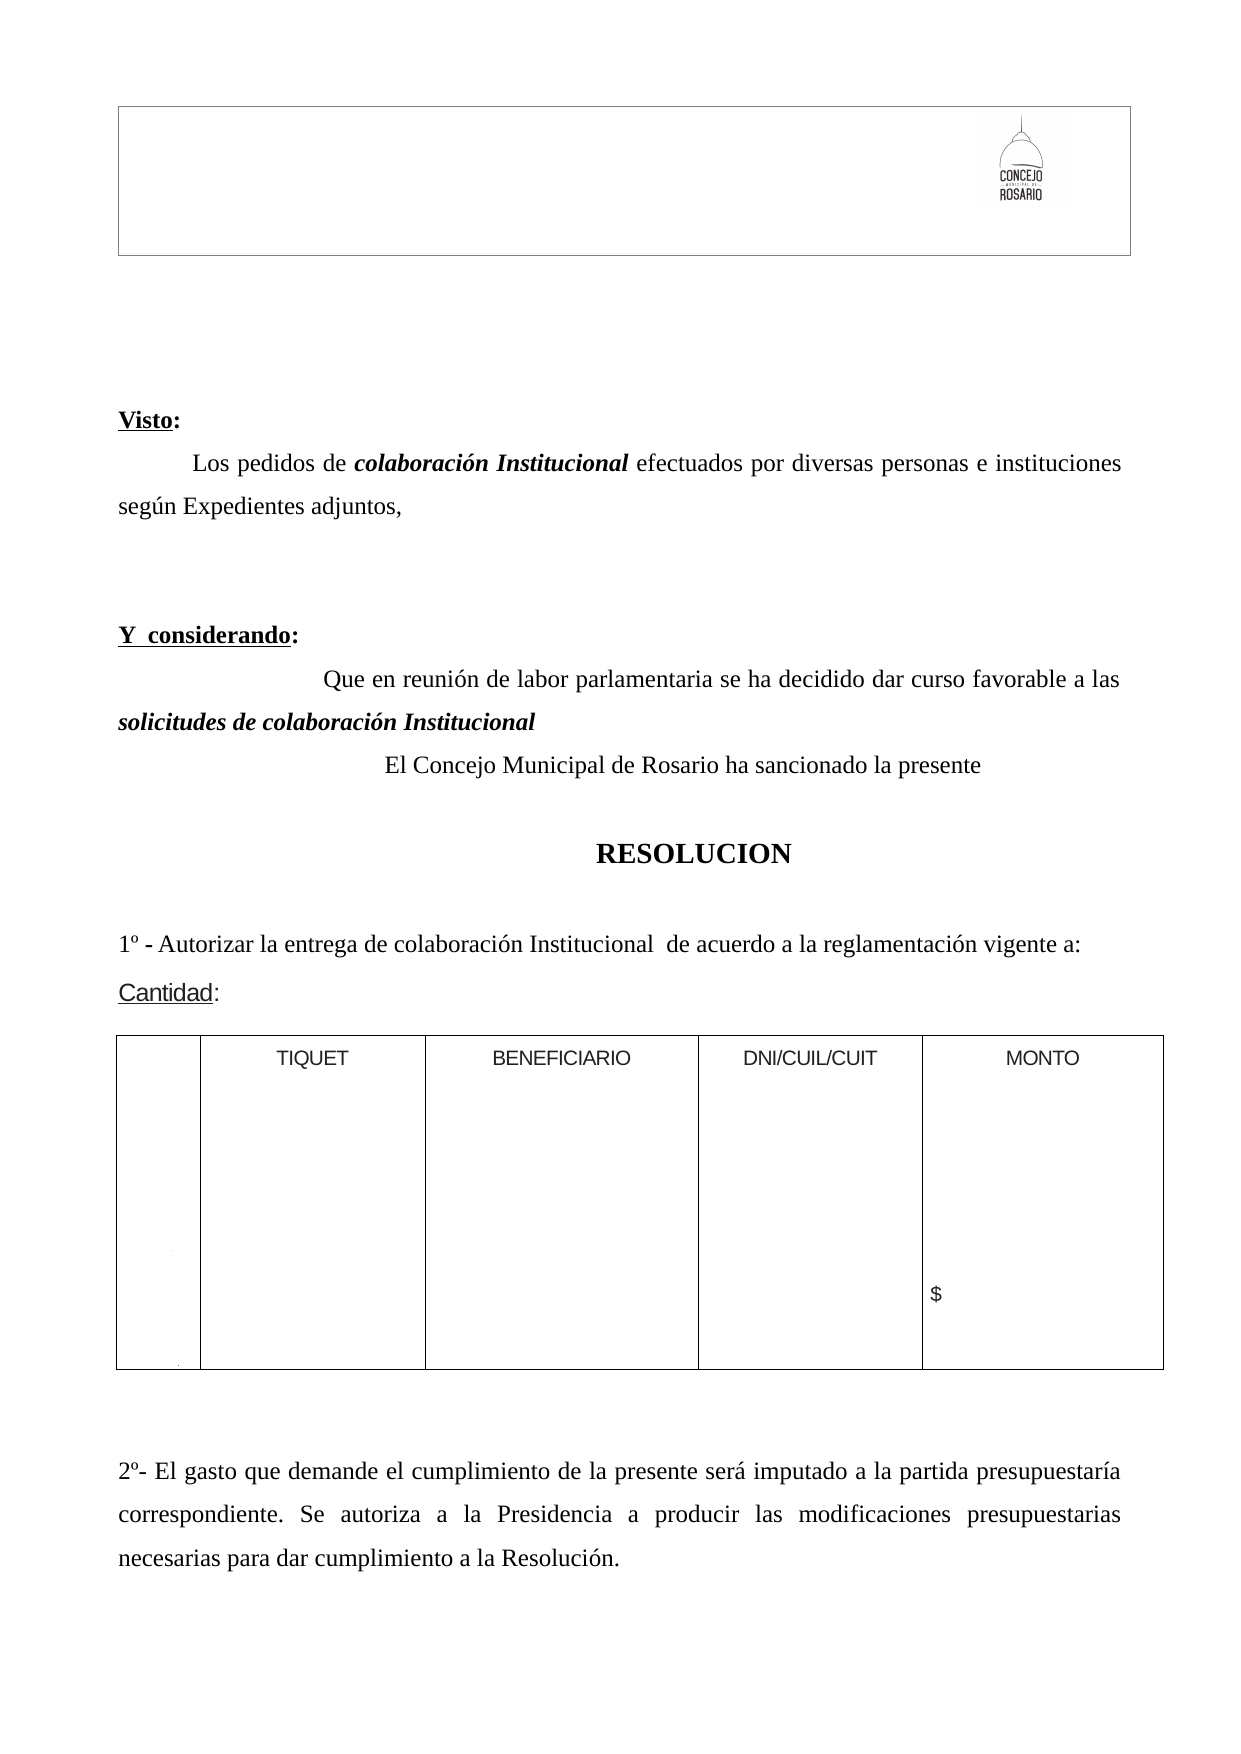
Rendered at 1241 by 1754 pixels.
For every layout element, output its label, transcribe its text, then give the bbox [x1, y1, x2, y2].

table_cell <for each="ticket in objects"> [117, 1069, 200, 1253]
table_header [117, 1036, 200, 1069]
table_cell <ticket.id> [201, 1254, 425, 1305]
table_cell [426, 1305, 698, 1369]
text RESOLUCION [192, 836, 1122, 870]
text Que en reunión de labor parlamentaria se ha decidido dar curso favorable a las solicitudes de colaboración Institucional [118, 664, 1122, 736]
table_cell [699, 1069, 922, 1253]
table_cell [699, 1305, 922, 1369]
text Y considerando: [118, 621, 1122, 649]
text Visto: [118, 405, 1122, 434]
table_cell </for> [117, 1305, 200, 1369]
table_cell [117, 1254, 200, 1305]
table_header MONTO [923, 1036, 1163, 1069]
text 1º - Autorizar la entrega de colaboración Institucional de acuerdo a la reglamentación vigente a: [118, 929, 1122, 958]
table_cell [201, 1305, 425, 1369]
table_header DNI/CUIL/CUIT [699, 1036, 922, 1069]
text Cantidad: <len(objects)> [118, 976, 1122, 1006]
table_cell [923, 1069, 1163, 1253]
table_cell [923, 1305, 1163, 1369]
text El Concejo Municipal de Rosario ha sancionado la presente [192, 750, 1122, 779]
table_cell <ticket.dni> [699, 1254, 922, 1305]
table_cell [426, 1069, 698, 1253]
picture [976, 112, 1069, 210]
table_header BENEFICIARIO [426, 1036, 698, 1069]
table_cell [201, 1069, 425, 1253]
text Los pedidos de colaboración Institucional efectuados por diversas personas e instituciones según Expedientes adjuntos, [118, 448, 1122, 520]
table_header TIQUET [201, 1036, 425, 1069]
table_cell $ <ticket.amount> [923, 1254, 1163, 1305]
table_cell <ticket.partner_id.name> [426, 1254, 698, 1305]
text 2º- El gasto que demande el cumplimiento de la presente será imputado a la partida presupuestaría correspondiente. Se autoriza a la Presidencia a producir las modificaciones presupuestarias necesarias para dar cumplimiento a la Resolución. [118, 1456, 1122, 1571]
